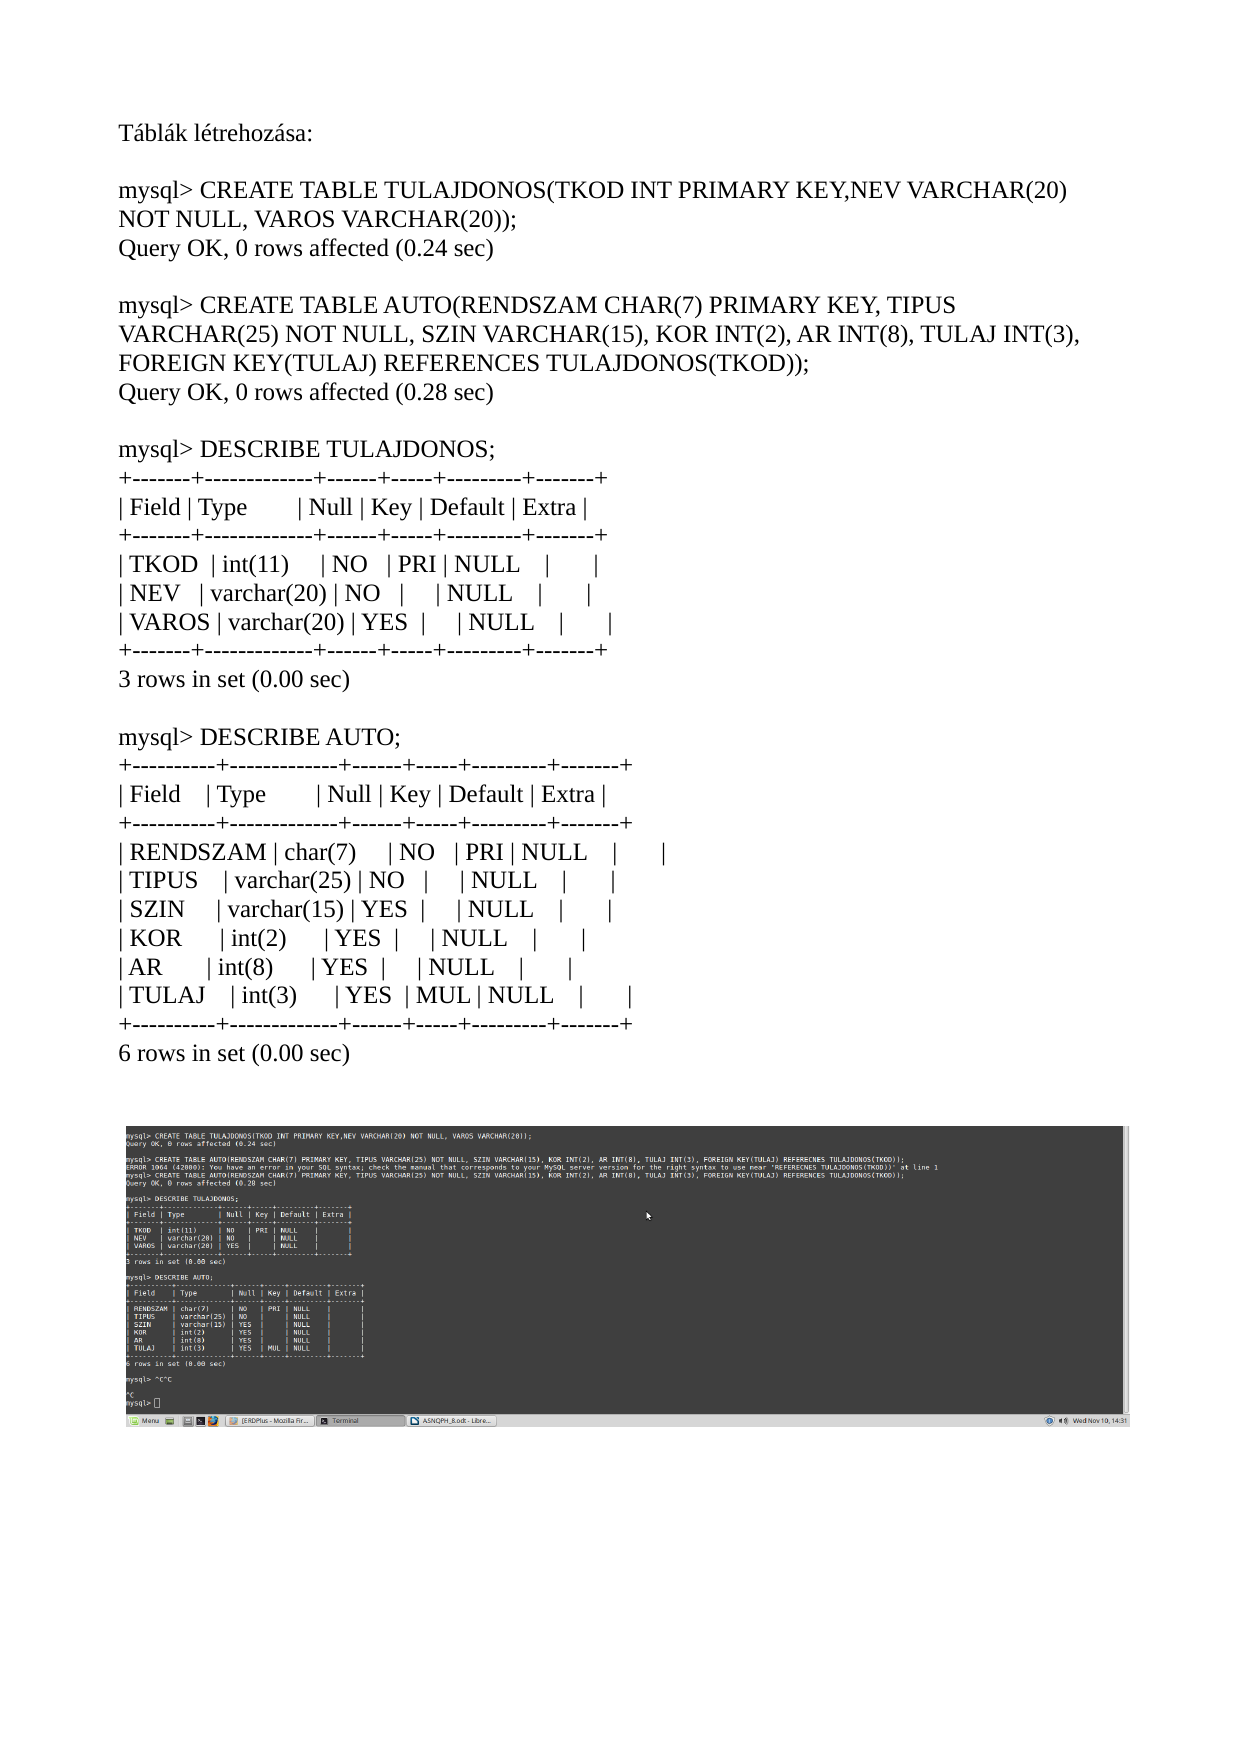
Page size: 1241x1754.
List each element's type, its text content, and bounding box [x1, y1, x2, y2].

text mysql> CREATE TABLE TULAJDONOS(TKOD INT PRIMARY KEY,NEV VARCHAR(20) NOT NULL, VAROS VARCHAR(20)); [118, 176, 1122, 233]
picture [126, 1126, 1130, 1427]
text 3 rows in set (0.00 sec) [118, 664, 1122, 693]
text 6 rows in set (0.00 sec) [118, 1038, 1122, 1067]
text +----------+-------------+------+-----+---------+-------+ [118, 751, 1122, 779]
text Query OK, 0 rows affected (0.24 sec) [118, 233, 1122, 262]
text | RENDSZAM | char(7) | NO | PRI | NULL | | [118, 837, 1122, 866]
text | VAROS | varchar(20) | YES | | NULL | | [118, 607, 1122, 636]
text mysql> DESCRIBE TULAJDONOS; [118, 434, 1122, 463]
text | NEV | varchar(20) | NO | | NULL | | [118, 578, 1122, 607]
text | KOR | int(2) | YES | | NULL | | [118, 923, 1122, 952]
text mysql> DESCRIBE AUTO; [118, 722, 1122, 751]
text +----------+-------------+------+-----+---------+-------+ [118, 808, 1122, 837]
text +----------+-------------+------+-----+---------+-------+ [118, 1009, 1122, 1038]
text +-------+-------------+------+-----+---------+-------+ [118, 521, 1122, 549]
text | SZIN | varchar(15) | YES | | NULL | | [118, 894, 1122, 923]
text | TKOD | int(11) | NO | PRI | NULL | | [118, 549, 1122, 578]
text mysql> CREATE TABLE AUTO(RENDSZAM CHAR(7) PRIMARY KEY, TIPUS VARCHAR(25) NOT NULL, SZIN VARCHAR(15), KOR INT(2), AR INT(8), TULAJ INT(3), FOREIGN KEY(TULAJ) REFERENCES TULAJDONOS(TKOD)); [118, 291, 1122, 377]
text | Field | Type | Null | Key | Default | Extra | [118, 492, 1122, 521]
text | AR | int(8) | YES | | NULL | | [118, 952, 1122, 981]
text +-------+-------------+------+-----+---------+-------+ [118, 463, 1122, 492]
text Táblák létrehozása: [118, 118, 1122, 147]
text | TIPUS | varchar(25) | NO | | NULL | | [118, 866, 1122, 894]
text Query OK, 0 rows affected (0.28 sec) [118, 377, 1122, 406]
text | Field | Type | Null | Key | Default | Extra | [118, 779, 1122, 808]
text +-------+-------------+------+-----+---------+-------+ [118, 636, 1122, 664]
text | TULAJ | int(3) | YES | MUL | NULL | | [118, 981, 1122, 1009]
